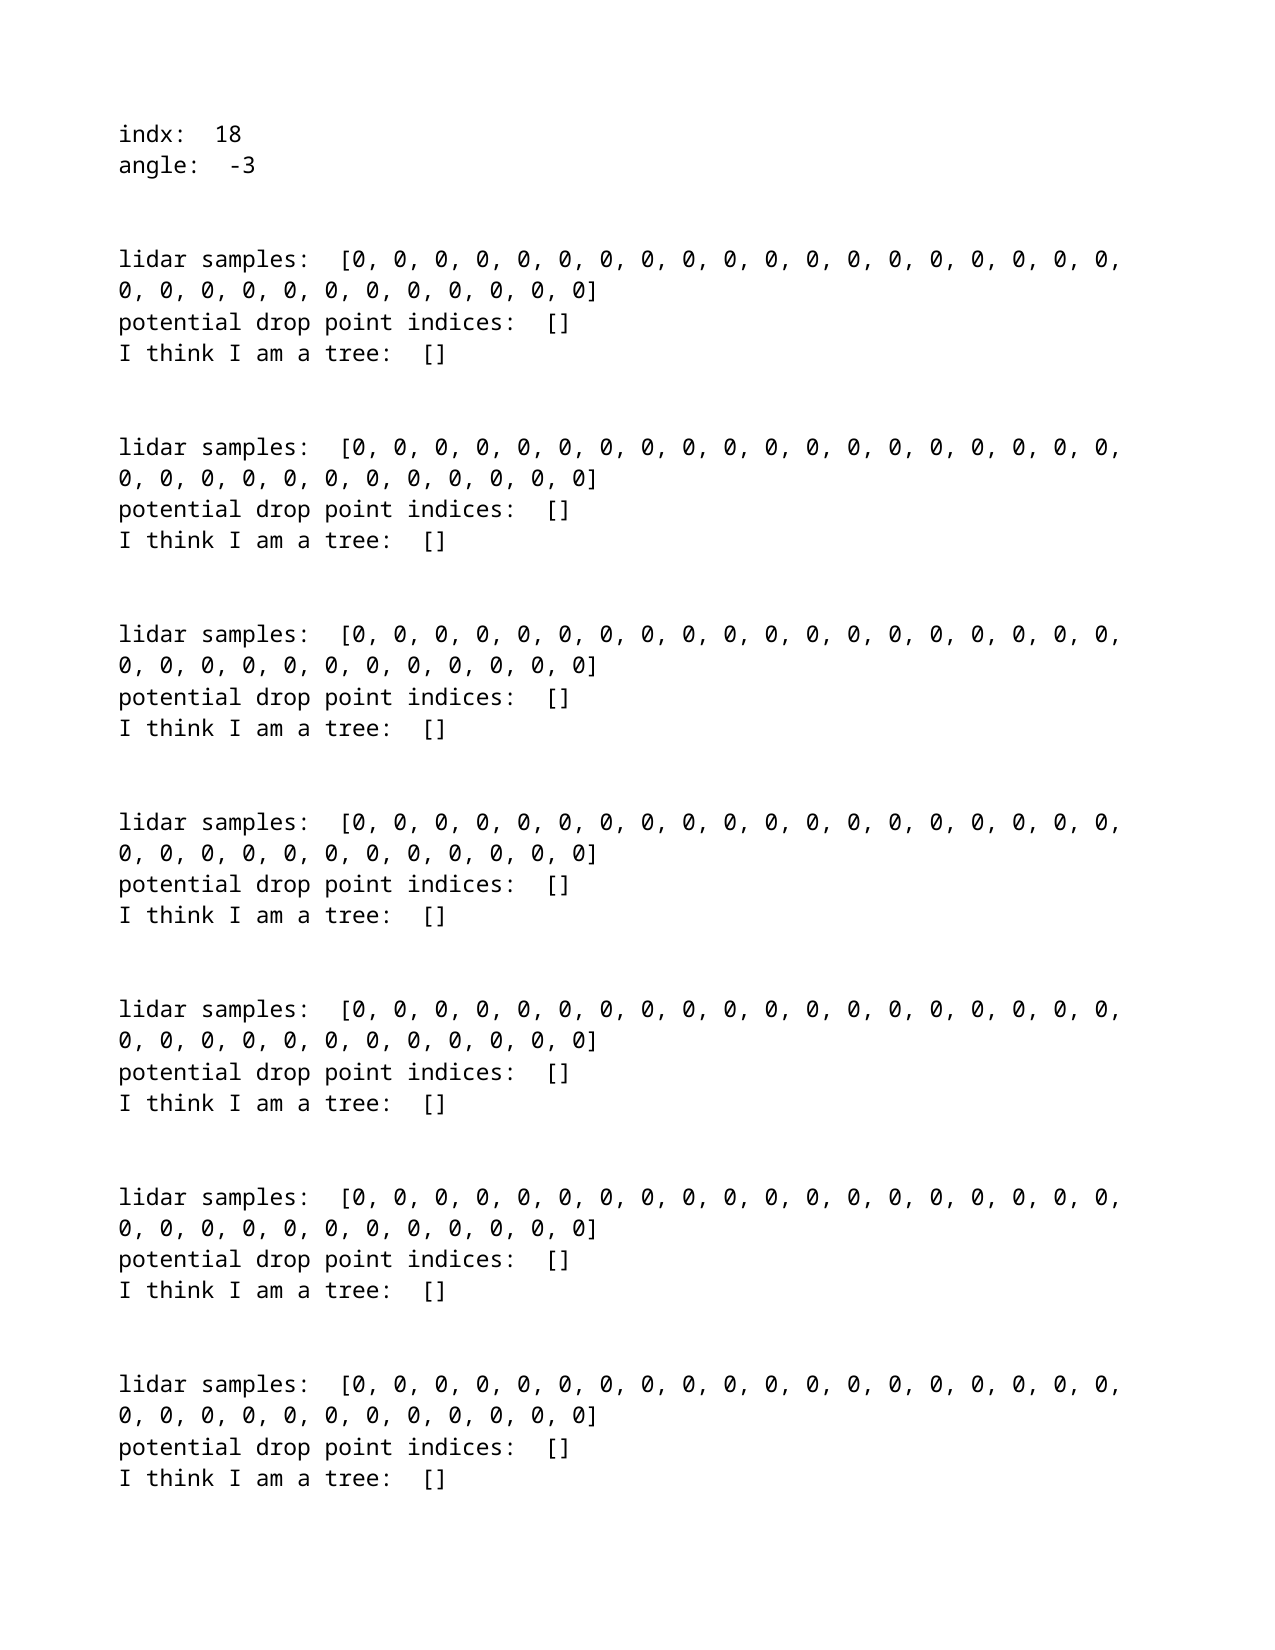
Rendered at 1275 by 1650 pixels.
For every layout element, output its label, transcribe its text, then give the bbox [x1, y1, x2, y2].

text potential drop point indices: [] [118, 1431, 1157, 1462]
text lidar samples: [0, 0, 0, 0, 0, 0, 0, 0, 0, 0, 0, 0, 0, 0, 0, 0, 0, 0, 0, 0, 0, 0, 0, 0, 0, 0, 0, 0, 0, 0, 0] [118, 806, 1157, 868]
text I think I am a tree: [] [118, 337, 1157, 368]
text angle: -3 [118, 149, 1157, 181]
text lidar samples: [0, 0, 0, 0, 0, 0, 0, 0, 0, 0, 0, 0, 0, 0, 0, 0, 0, 0, 0, 0, 0, 0, 0, 0, 0, 0, 0, 0, 0, 0, 0] [118, 993, 1157, 1056]
text lidar samples: [0, 0, 0, 0, 0, 0, 0, 0, 0, 0, 0, 0, 0, 0, 0, 0, 0, 0, 0, 0, 0, 0, 0, 0, 0, 0, 0, 0, 0, 0, 0] [118, 618, 1157, 681]
text potential drop point indices: [] [118, 1243, 1157, 1274]
text I think I am a tree: [] [118, 712, 1157, 743]
text lidar samples: [0, 0, 0, 0, 0, 0, 0, 0, 0, 0, 0, 0, 0, 0, 0, 0, 0, 0, 0, 0, 0, 0, 0, 0, 0, 0, 0, 0, 0, 0, 0] [118, 243, 1157, 306]
text potential drop point indices: [] [118, 1056, 1157, 1087]
text potential drop point indices: [] [118, 868, 1157, 899]
text lidar samples: [0, 0, 0, 0, 0, 0, 0, 0, 0, 0, 0, 0, 0, 0, 0, 0, 0, 0, 0, 0, 0, 0, 0, 0, 0, 0, 0, 0, 0, 0, 0] [118, 1181, 1157, 1243]
text potential drop point indices: [] [118, 306, 1157, 337]
text I think I am a tree: [] [118, 899, 1157, 931]
text indx: 18 [118, 118, 1157, 149]
text potential drop point indices: [] [118, 493, 1157, 524]
text I think I am a tree: [] [118, 1462, 1157, 1493]
text potential drop point indices: [] [118, 681, 1157, 712]
text I think I am a tree: [] [118, 524, 1157, 556]
text lidar samples: [0, 0, 0, 0, 0, 0, 0, 0, 0, 0, 0, 0, 0, 0, 0, 0, 0, 0, 0, 0, 0, 0, 0, 0, 0, 0, 0, 0, 0, 0, 0] [118, 431, 1157, 493]
text I think I am a tree: [] [118, 1274, 1157, 1306]
text lidar samples: [0, 0, 0, 0, 0, 0, 0, 0, 0, 0, 0, 0, 0, 0, 0, 0, 0, 0, 0, 0, 0, 0, 0, 0, 0, 0, 0, 0, 0, 0, 0] [118, 1368, 1157, 1431]
text I think I am a tree: [] [118, 1087, 1157, 1118]
